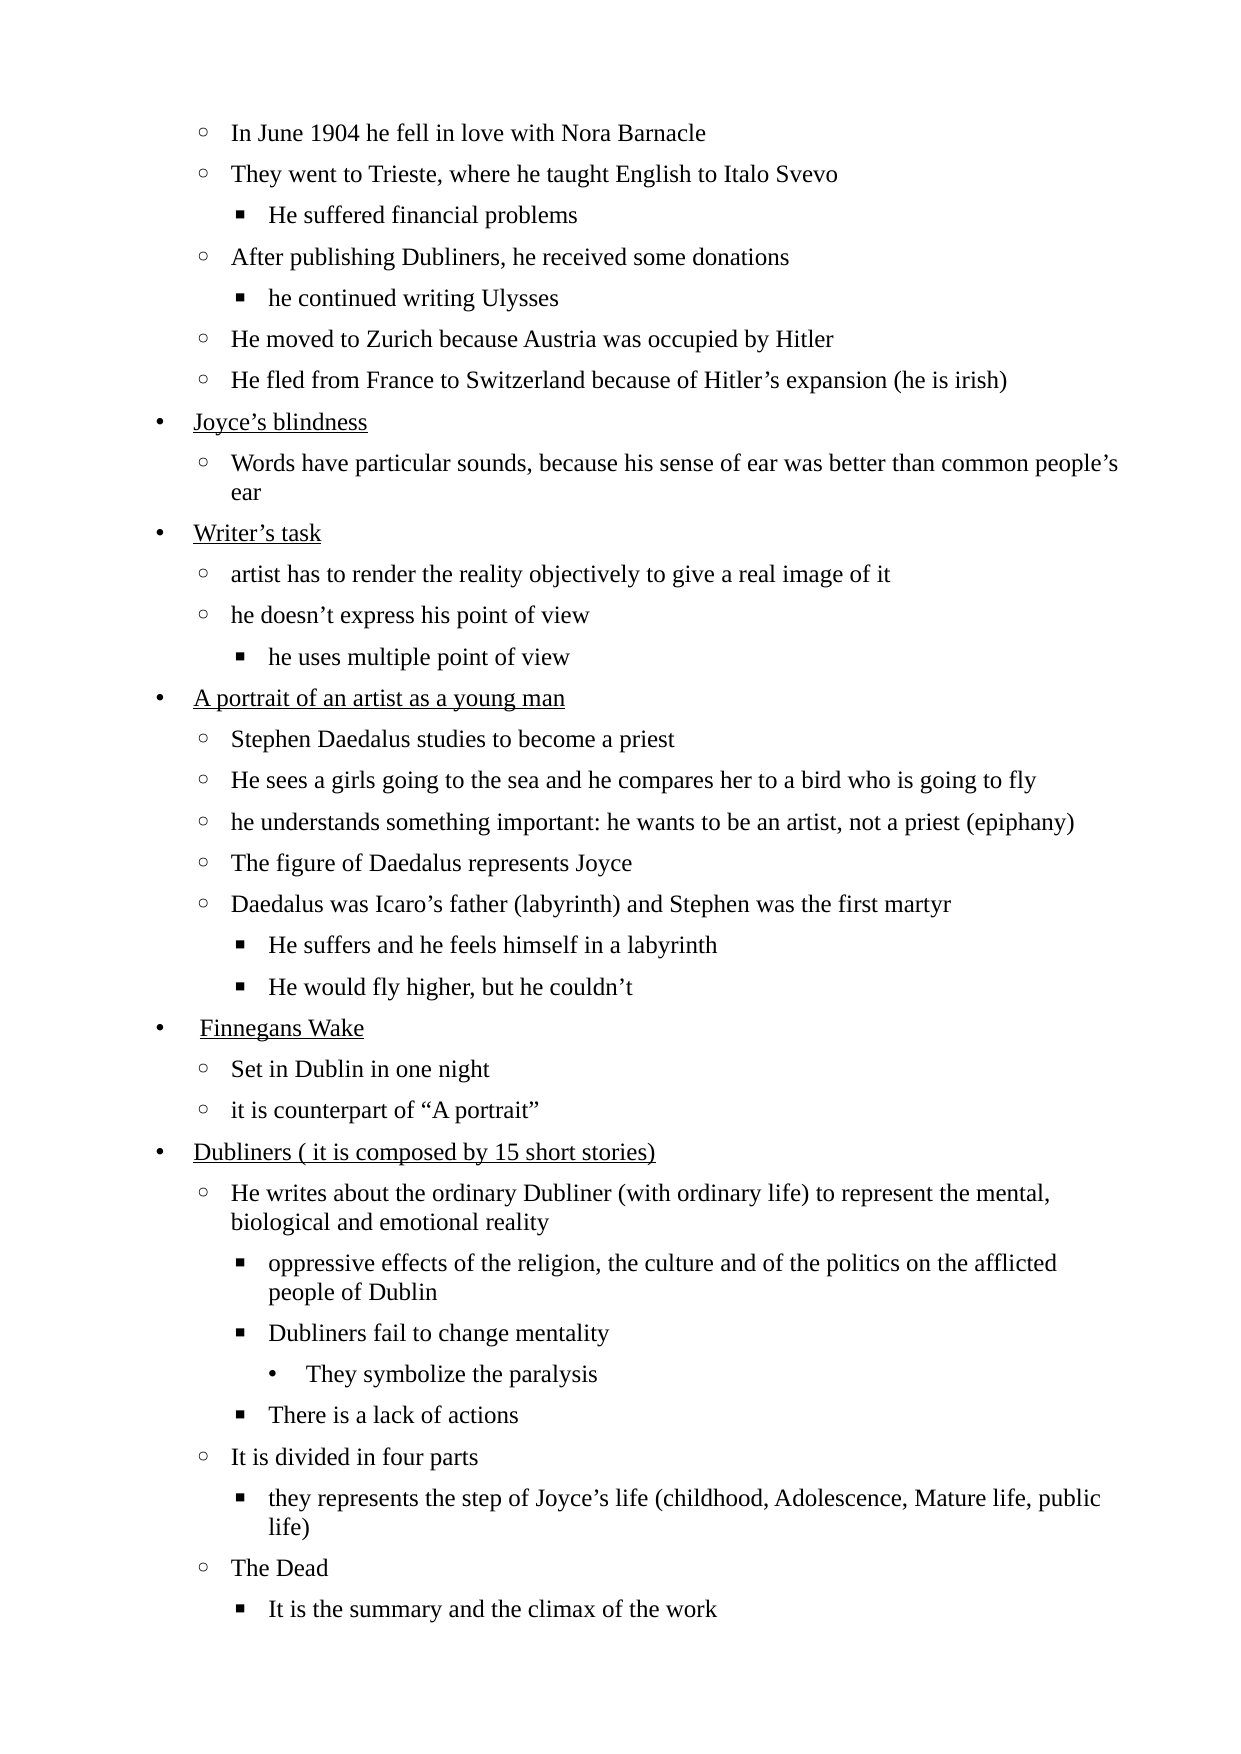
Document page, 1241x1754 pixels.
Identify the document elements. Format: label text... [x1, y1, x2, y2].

list Joyce’s blindness [156, 407, 1122, 436]
list he understands something important: he wants to be an artist, not a priest (epiphany) [193, 807, 1122, 836]
list The figure of Daedalus represents Joyce [193, 848, 1122, 877]
list Finnegans Wake [156, 1013, 1122, 1042]
list he continued writing Ulysses [231, 283, 1122, 312]
list He suffered financial problems [231, 201, 1122, 229]
list He would fly higher, but he couldn’t [231, 972, 1122, 1001]
list Words have particular sounds, because his sense of ear was better than common people’s ear [193, 448, 1122, 506]
list oppressive effects of the religion, the culture and of the politics on the afflicted people of Dublin [231, 1248, 1122, 1306]
list He suffers and he feels himself in a labyrinth [231, 931, 1122, 959]
list Dubliners fail to change mentality [231, 1318, 1122, 1347]
list It is the summary and the climax of the work [231, 1594, 1122, 1623]
list Writer’s task [156, 518, 1122, 547]
list he doesn’t express his point of view [193, 601, 1122, 629]
list The Dead [193, 1553, 1122, 1582]
list Set in Dublin in one night [193, 1054, 1122, 1083]
list He writes about the ordinary Dubliner (with ordinary life) to represent the mental, biological and emotional reality [193, 1178, 1122, 1236]
list They symbolize the paralysis [268, 1359, 1122, 1388]
list A portrait of an artist as a young man [156, 683, 1122, 712]
list Daedalus was Icaro’s father (labyrinth) and Stephen was the first martyr [193, 889, 1122, 918]
list artist has to render the reality objectively to give a real image of it [193, 559, 1122, 588]
list In June 1904 he fell in love with Nora Barnacle [193, 118, 1122, 147]
list it is counterpart of “A portrait” [193, 1096, 1122, 1124]
list He fled from France to Switzerland because of Hitler’s expansion (he is irish) [193, 366, 1122, 394]
list Stephen Daedalus studies to become a priest [193, 724, 1122, 753]
list It is divided in four parts [193, 1442, 1122, 1471]
list Dubliners ( it is composed by 15 short stories) [156, 1137, 1122, 1166]
list There is a lack of actions [231, 1401, 1122, 1429]
list After publishing Dubliners, he received some donations [193, 242, 1122, 271]
list he uses multiple point of view [231, 642, 1122, 671]
list He sees a girls going to the sea and he compares her to a bird who is going to fly [193, 766, 1122, 794]
list They went to Trieste, where he taught English to Italo Svevo [193, 159, 1122, 188]
list He moved to Zurich because Austria was occupied by Hitler [193, 324, 1122, 353]
list they represents the step of Joyce’s life (childhood, Adolescence, Mature life, public life) [231, 1483, 1122, 1541]
